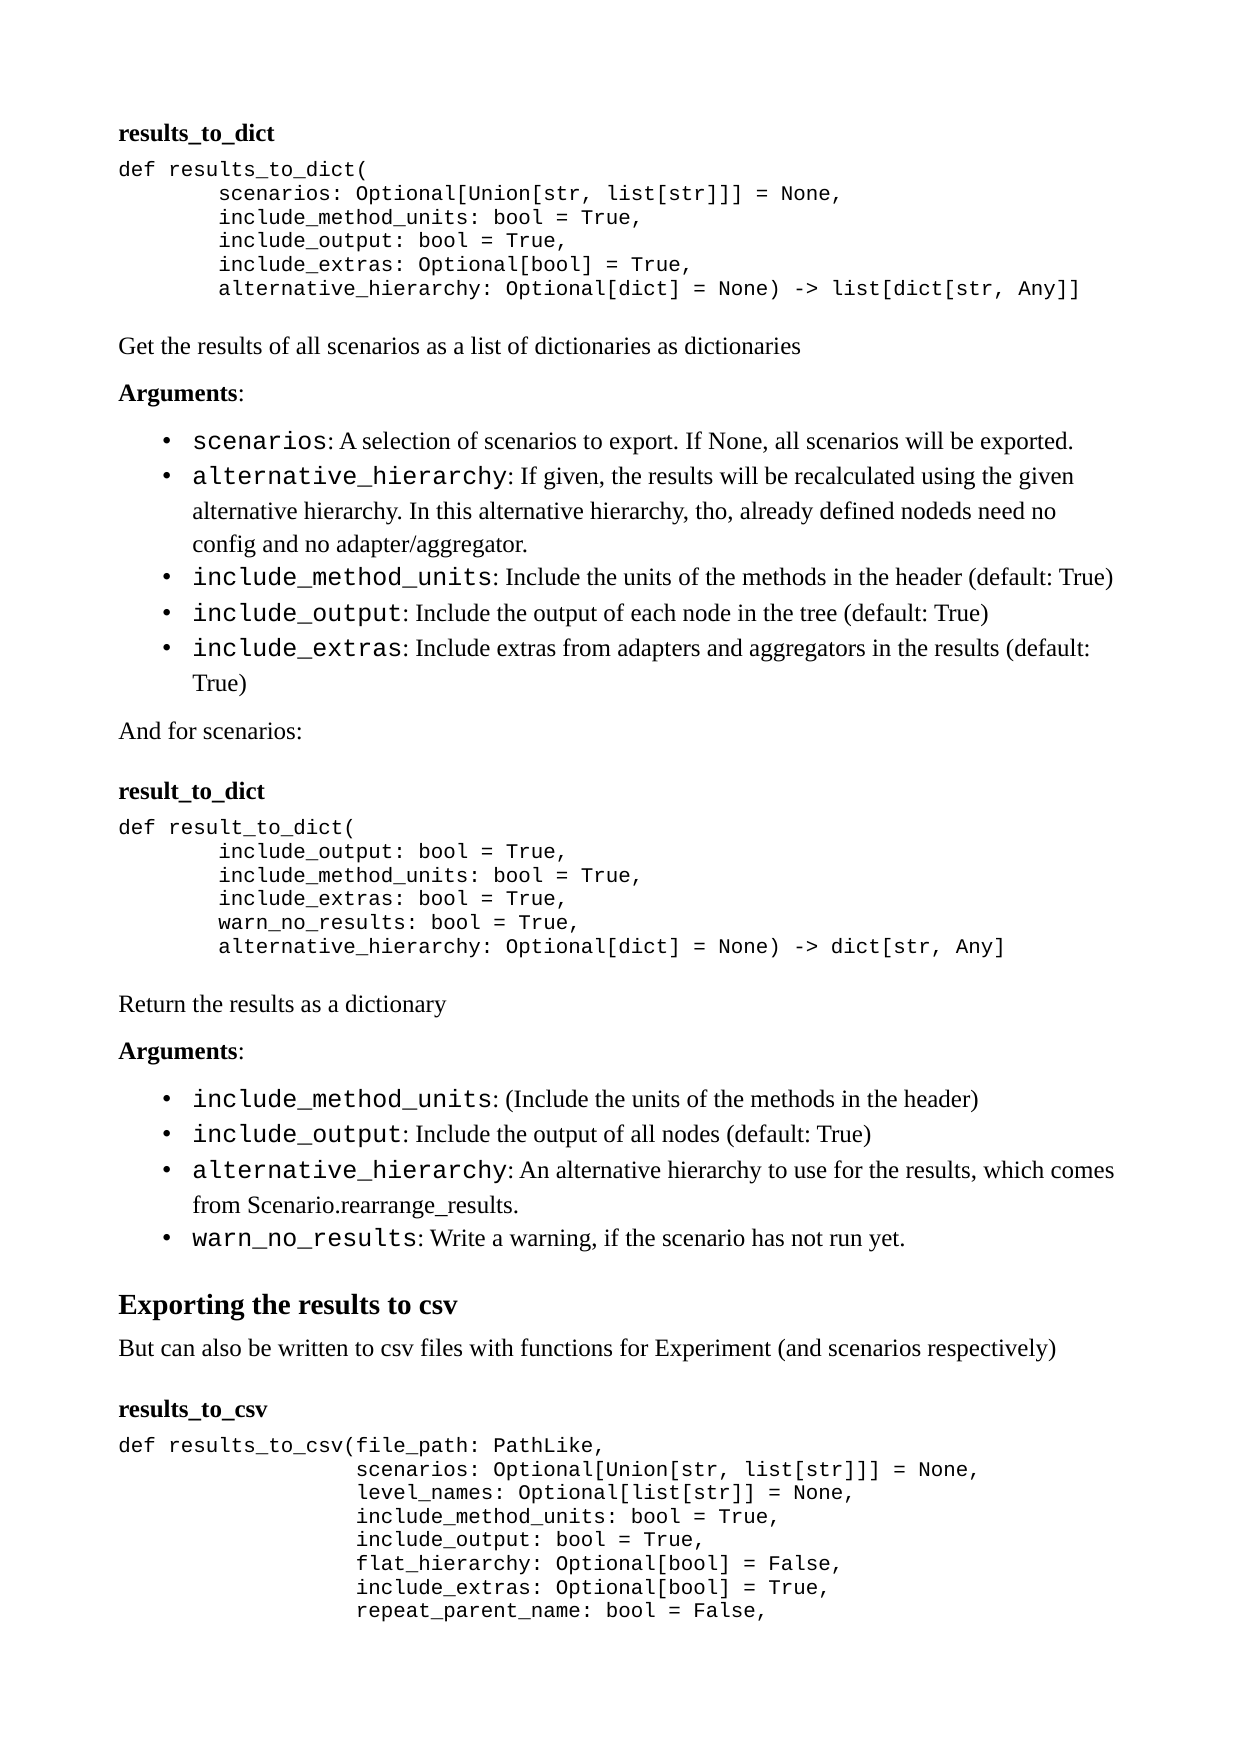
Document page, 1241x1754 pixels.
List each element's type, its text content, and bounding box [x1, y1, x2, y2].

text include_output: bool = True, [118, 1529, 1122, 1553]
text include_output: bool = True, [118, 230, 1122, 254]
text alternative_hierarchy: Optional[dict] = None) -> list[dict[str, Any]] [118, 278, 1122, 301]
list include_extras: Include extras from adapters and aggregators in the results (default: True) [162, 633, 1122, 697]
text include_extras: Optional[bool] = True, [118, 1577, 1122, 1600]
subtitle result_to_dict [118, 776, 1122, 805]
text def results_to_csv(file_path: PathLike, [118, 1435, 1122, 1458]
text Arguments: [118, 378, 1122, 407]
text include_method_units: bool = True, [118, 865, 1122, 888]
text def results_to_dict( [118, 159, 1122, 183]
text warn_no_results: bool = True, [118, 912, 1122, 936]
text alternative_hierarchy: Optional[dict] = None) -> dict[str, Any] [118, 936, 1122, 959]
text include_output: bool = True, [118, 841, 1122, 865]
subtitle results_to_dict [118, 118, 1122, 147]
text But can also be written to csv files with functions for Experiment (and scenarios respectively) [118, 1333, 1122, 1362]
text scenarios: Optional[Union[str, list[str]]] = None, [118, 1458, 1122, 1482]
subtitle results_to_csv [118, 1394, 1122, 1422]
text def result_to_dict( [118, 817, 1122, 841]
text include_extras: bool = True, [118, 888, 1122, 912]
text And for scenarios: [118, 716, 1122, 745]
list alternative_hierarchy: An alternative hierarchy to use for the results, which comes from Scenario.rearrange_results. [162, 1155, 1122, 1219]
text flat_hierarchy: Optional[bool] = False, [118, 1553, 1122, 1577]
text Get the results of all scenarios as a list of dictionaries as dictionaries [118, 331, 1122, 359]
text include_method_units: bool = True, [118, 1506, 1122, 1529]
text level_names: Optional[list[str]] = None, [118, 1482, 1122, 1506]
list include_method_units: (Include the units of the methods in the header) [162, 1084, 1122, 1115]
text include_method_units: bool = True, [118, 207, 1122, 230]
list warn_no_results: Write a warning, if the scenario has not run yet. [162, 1223, 1122, 1254]
list include_method_units: Include the units of the methods in the header (default: True) [162, 562, 1122, 593]
list scenarios: A selection of scenarios to export. If None, all scenarios will be exported. [162, 426, 1122, 457]
text Arguments: [118, 1036, 1122, 1065]
list include_output: Include the output of each node in the tree (default: True) [162, 598, 1122, 629]
list alternative_hierarchy: If given, the results will be recalculated using the given alternative hierarchy. In this alternative hierarchy, tho, already defined nodeds need no config and no adapter/aggregator. [162, 461, 1122, 558]
text repeat_parent_name: bool = False, [118, 1600, 1122, 1624]
list include_output: Include the output of all nodes (default: True) [162, 1119, 1122, 1150]
subtitle Exporting the results to csv [118, 1287, 1122, 1321]
text include_extras: Optional[bool] = True, [118, 254, 1122, 278]
text scenarios: Optional[Union[str, list[str]]] = None, [118, 183, 1122, 207]
text Return the results as a dictionary [118, 989, 1122, 1017]
